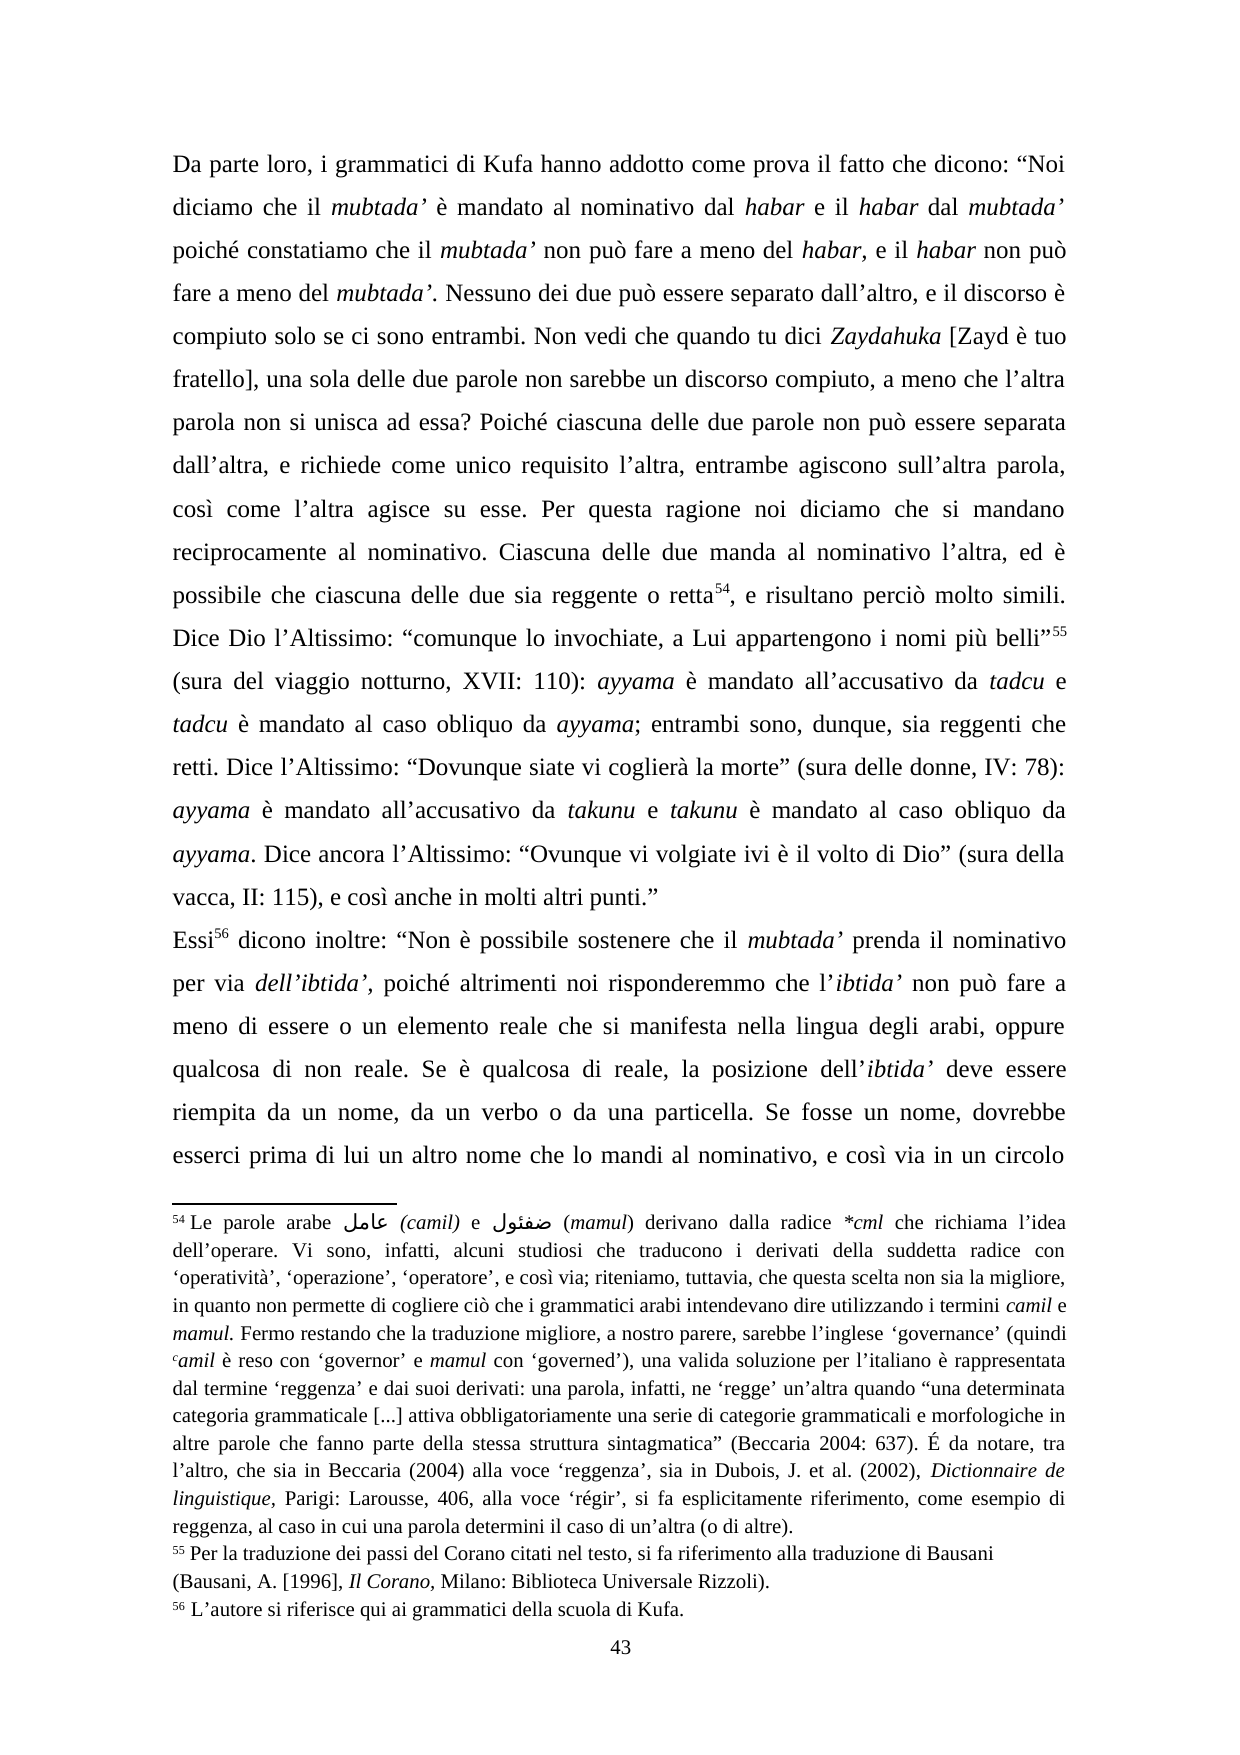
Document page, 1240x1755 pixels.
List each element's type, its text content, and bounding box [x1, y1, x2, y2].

text Da parte loro, i grammatici di Kufa hanno addotto come prova il fatto che dicono: “Noi diciamo che il mubtada’ è mandato al nominativo dal habar e il habar dal mubtada’ poiché constatiamo che il mubtada’ non può fare a meno del habar, e il habar non può fare a meno del mubtada’. Nessuno dei due può essere separato dall’altro, e il discorso è compiuto solo se ci sono entrambi. Non vedi che quando tu dici Zaydahuka [Zayd è tuo fratello], una sola delle due parole non sarebbe un discorso compiuto, a meno che l’altra parola non si unisca ad essa? Poiché ciascuna delle due parole non può essere separata dall’altra, e richiede come unico requisito l’altra, entrambe agiscono sull’altra parola, così come l’altra agisce su esse. Per questa ragione noi diciamo che si mandano reciprocamente al nominativo. Ciascuna delle due manda al nominativo l’altra, ed è possibile che ciascuna delle due sia reggente o retta, e risultano perciò molto simili. Dice Dio l’Altissimo: “comunque lo invochiate, a Lui appartengono i nomi più belli” (sura del viaggio notturno, XVII: 110): ayyama è mandato all’accusativo da tadcu e tadcu è mandato al caso obliquo da ayyama; entrambi sono, dunque, sia reggenti che retti. Dice l’Altissimo: “Dovunque siate vi coglierà la morte” (sura delle donne, IV: 78): ayyama è mandato all’accusativo da takunu e takunu è mandato al caso obliquo da ayyama. Dice ancora l’Altissimo: “Ovunque vi volgiate ivi è il volto di Dio” (sura della vacca, II: 115), e così anche in molti altri punti.” [172, 149, 1067, 911]
text L’autore si riferisce qui ai grammatici della scuola di Kufa. [172, 1596, 1067, 1621]
text Le parole arabe عامل (camil) e ضفئول (mamul) derivano dalla radice *cml che richiama l’idea dell’operare. Vi sono, infatti, alcuni studiosi che traducono i derivati della suddetta radice con ‘operatività’, ‘operazione’, ‘operatore’, e così via; riteniamo, tuttavia, che questa scelta non sia la migliore, in quanto non permette di cogliere ciò che i grammatici arabi intendevano dire utilizzando i termini camil e mamul. Fermo restando che la traduzione migliore, a nostro parere, sarebbe l’inglese ‘governance’ (quindi camil è reso con ‘governor’ e mamul con ‘governed’), una valida soluzione per l’italiano è rappresentata dal termine ‘reggenza’ e dai suoi derivati: una parola, infatti, ne ‘regge’ un’altra quando “una determinata categoria grammaticale [...] attiva obbligatoriamente una serie di categorie grammaticali e morfologiche in altre parole che fanno parte della stessa struttura sintagmatica” (Beccaria 2004: 637). É da notare, tra l’altro, che sia in Beccaria (2004) alla voce ‘reggenza’, sia in Dubois, J. et al. (2002), Dictionnaire de linguistique, Parigi: Larousse, 406, alla voce ‘régir’, si fa esplicitamente riferimento, come esempio di reggenza, al caso in cui una parola determini il caso di un’altra (o di altre). [172, 1210, 1067, 1538]
text Per la traduzione dei passi del Corano citati nel testo, si fa riferimento alla traduzione di Bausani (Bausani, A. [1996], Il Corano, Milano: Biblioteca Universale Rizzoli). [172, 1541, 1067, 1593]
text Essi dicono inoltre: “Non è possibile sostenere che il mubtada’ prenda il nominativo per via dell’ibtida’, poiché altrimenti noi risponderemmo che l’ibtida’ non può fare a meno di essere o un elemento reale che si manifesta nella lingua degli arabi, oppure qualcosa di non reale. Se è qualcosa di reale, la posizione dell’ibtida’ deve essere riempita da un nome, da un verbo o da una particella. Se fosse un nome, dovrebbe esserci prima di lui un altro nome che lo mandi al nominativo, e così via in un circolo [172, 925, 1067, 1169]
